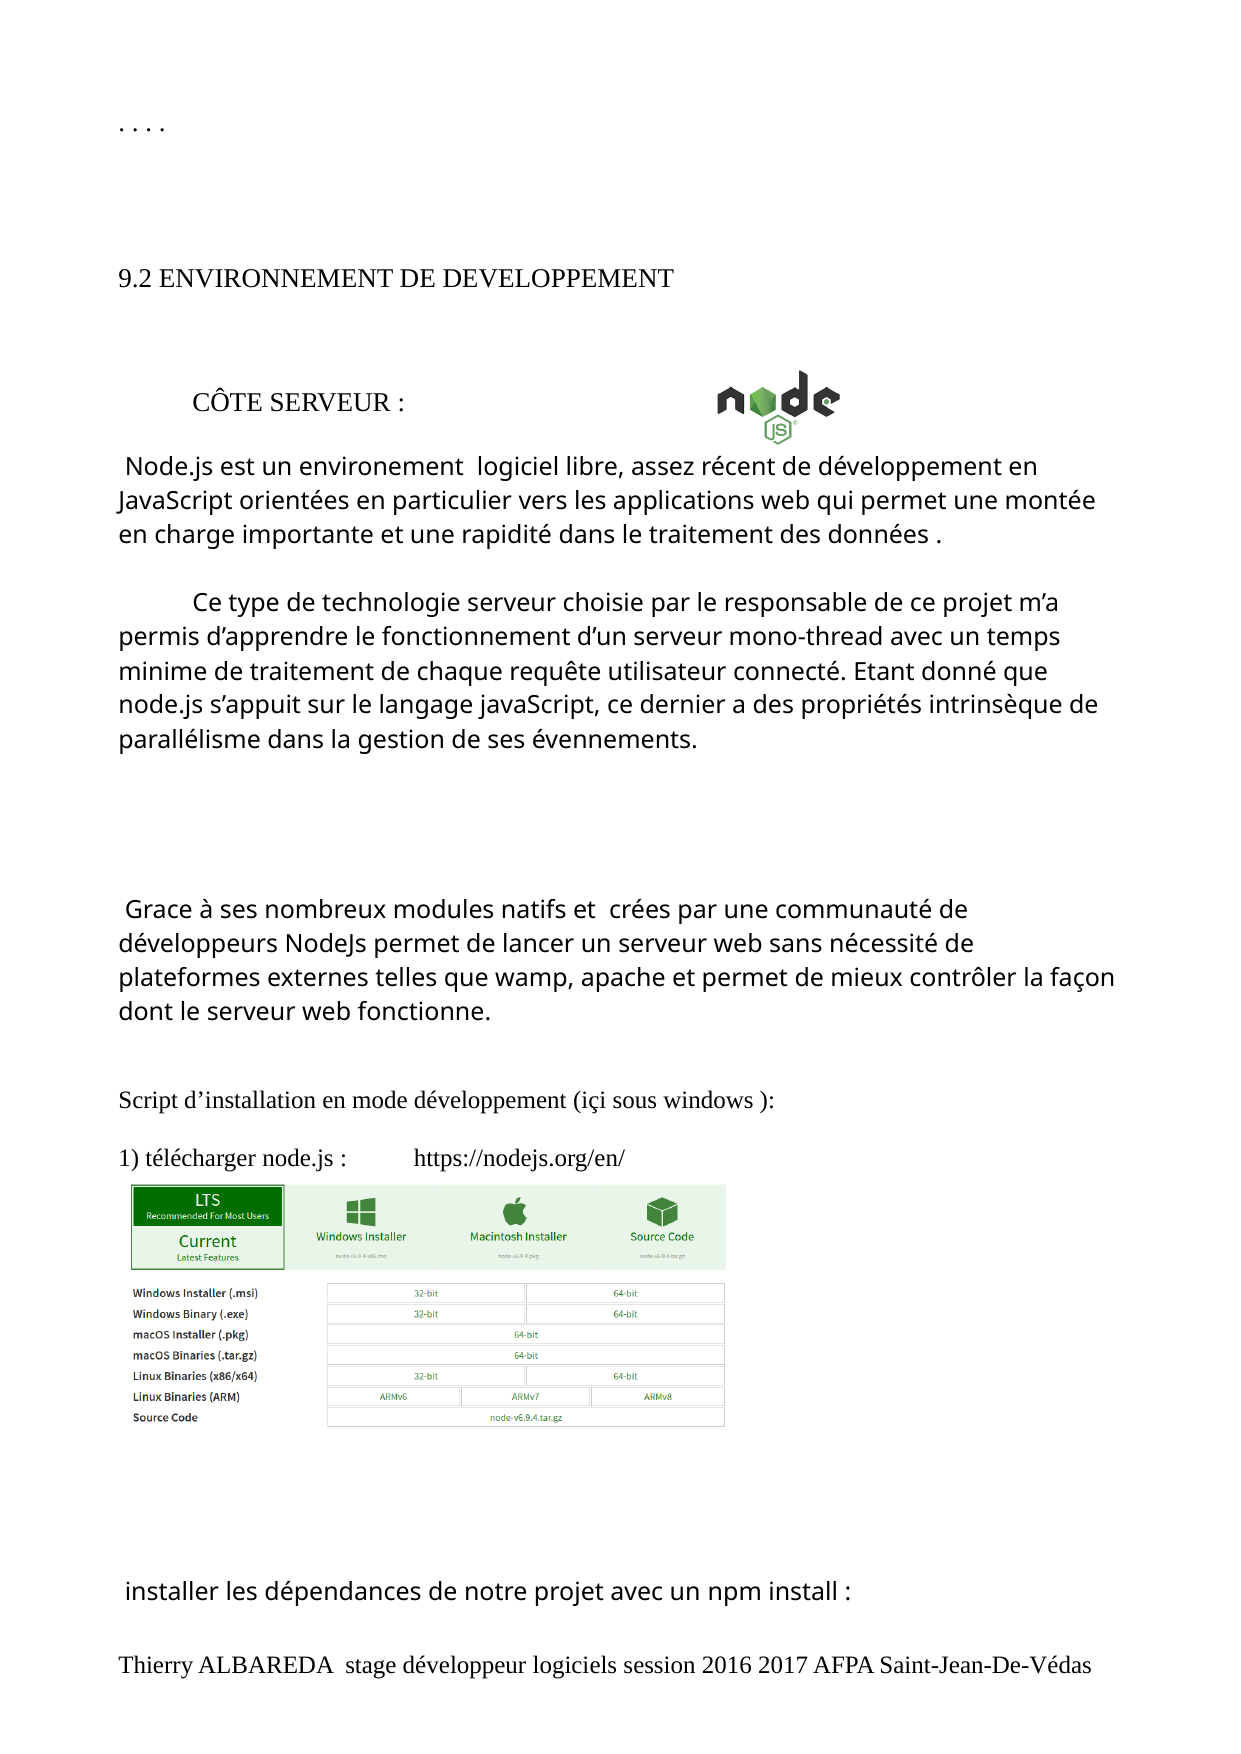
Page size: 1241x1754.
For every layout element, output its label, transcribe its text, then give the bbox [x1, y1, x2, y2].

text Node.js est un environement logiciel libre, assez récent de développement en JavaScript orientées en particulier vers les applications web qui permet une montée en charge importante et une rapidité dans le traitement des données . [118, 449, 1122, 551]
text Script d’installation en mode développement (içi sous windows ): [118, 1085, 1122, 1114]
text 9.2 ENVIRONNEMENT DE DEVELOPPEMENT [118, 262, 1122, 293]
text [861, 386, 1122, 418]
text Grace à ses nombreux modules natifs et crées par une communauté de développeurs NodeJs permet de lancer un serveur web sans nécessité de plateformes externes telles que wamp, apache et permet de mieux contrôler la façon dont le serveur web fonctionne. [118, 892, 1122, 1028]
picture [127, 1181, 733, 1440]
picture [696, 367, 861, 447]
text installer les dépendances de notre projet avec un npm install : [118, 1574, 1122, 1608]
text 1) télécharger node.js : https://nodejs.org/en/ [118, 1143, 1122, 1172]
text Ce type de technologie serveur choisie par le responsable de ce projet m’a permis d’apprendre le fonctionnement d’un serveur mono-thread avec un temps minime de traitement de chaque requête utilisateur connecté. Etant donné que node.js s’appuit sur le langage javaScript, ce dernier a des propriétés intrinsèque de parallélisme dans la gestion de ses évennements. [118, 585, 1122, 755]
text . . . . [118, 106, 1122, 137]
text CÔTE SERVEUR : [118, 386, 696, 418]
